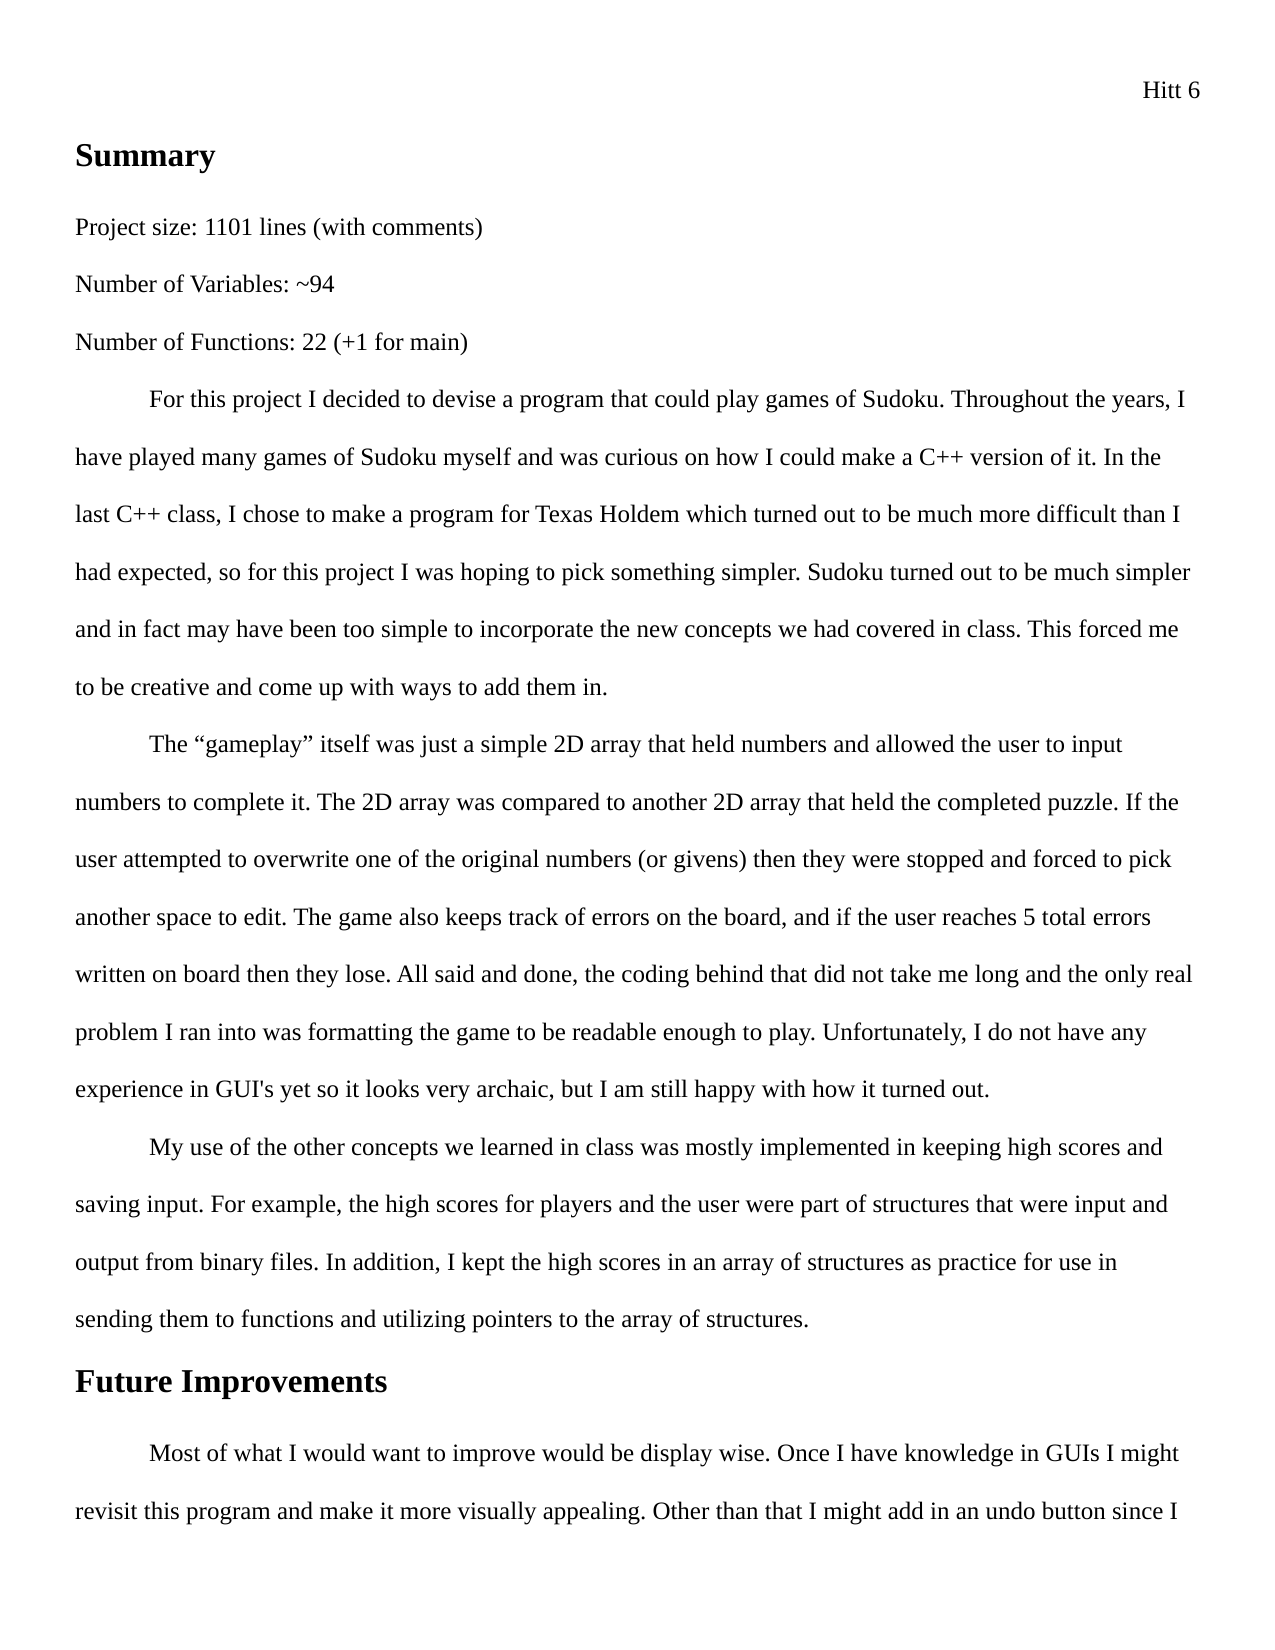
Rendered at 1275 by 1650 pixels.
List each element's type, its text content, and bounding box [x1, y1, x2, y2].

text Number of Functions: 22 (+1 for main) [75, 327, 1200, 355]
text Summary [75, 135, 1200, 173]
text Project size: 1101 lines (with comments) [75, 212, 1200, 240]
text My use of the other concepts we learned in class was mostly implemented in keeping high scores and saving input. For example, the high scores for players and the user were part of structures that were input and output from binary files. In addition, I kept the high scores in an array of structures as practice for use in sending them to functions and utilizing pointers to the array of structures. [75, 1132, 1200, 1333]
text The “gameplay” itself was just a simple 2D array that held numbers and allowed the user to input numbers to complete it. The 2D array was compared to another 2D array that held the completed puzzle. If the user attempted to overwrite one of the original numbers (or givens) then they were stopped and forced to pick another space to edit. The game also keeps track of errors on the board, and if the user reaches 5 total errors written on board then they lose. All said and done, the coding behind that did not take me long and the only real problem I ran into was formatting the game to be readable enough to play. Unfortunately, I do not have any experience in GUI's yet so it looks very archaic, but I am still happy with how it turned out. [75, 729, 1200, 1103]
text Future Improvements [75, 1362, 1200, 1400]
text For this project I decided to devise a program that could play games of Sudoku. Throughout the years, I have played many games of Sudoku myself and was curious on how I could make a C++ version of it. In the last C++ class, I chose to make a program for Texas Holdem which turned out to be much more difficult than I had expected, so for this project I was hoping to pick something simpler. Sudoku turned out to be much simpler and in fact may have been too simple to incorporate the new concepts we had covered in class. This forced me to be creative and come up with ways to add them in. [75, 384, 1200, 700]
text Number of Variables: ~94 [75, 269, 1200, 298]
text Most of what I would want to improve would be display wise. Once I have knowledge in GUIs I might revisit this program and make it more visually appealing. Other than that I might add in an undo button since I [75, 1438, 1200, 1524]
